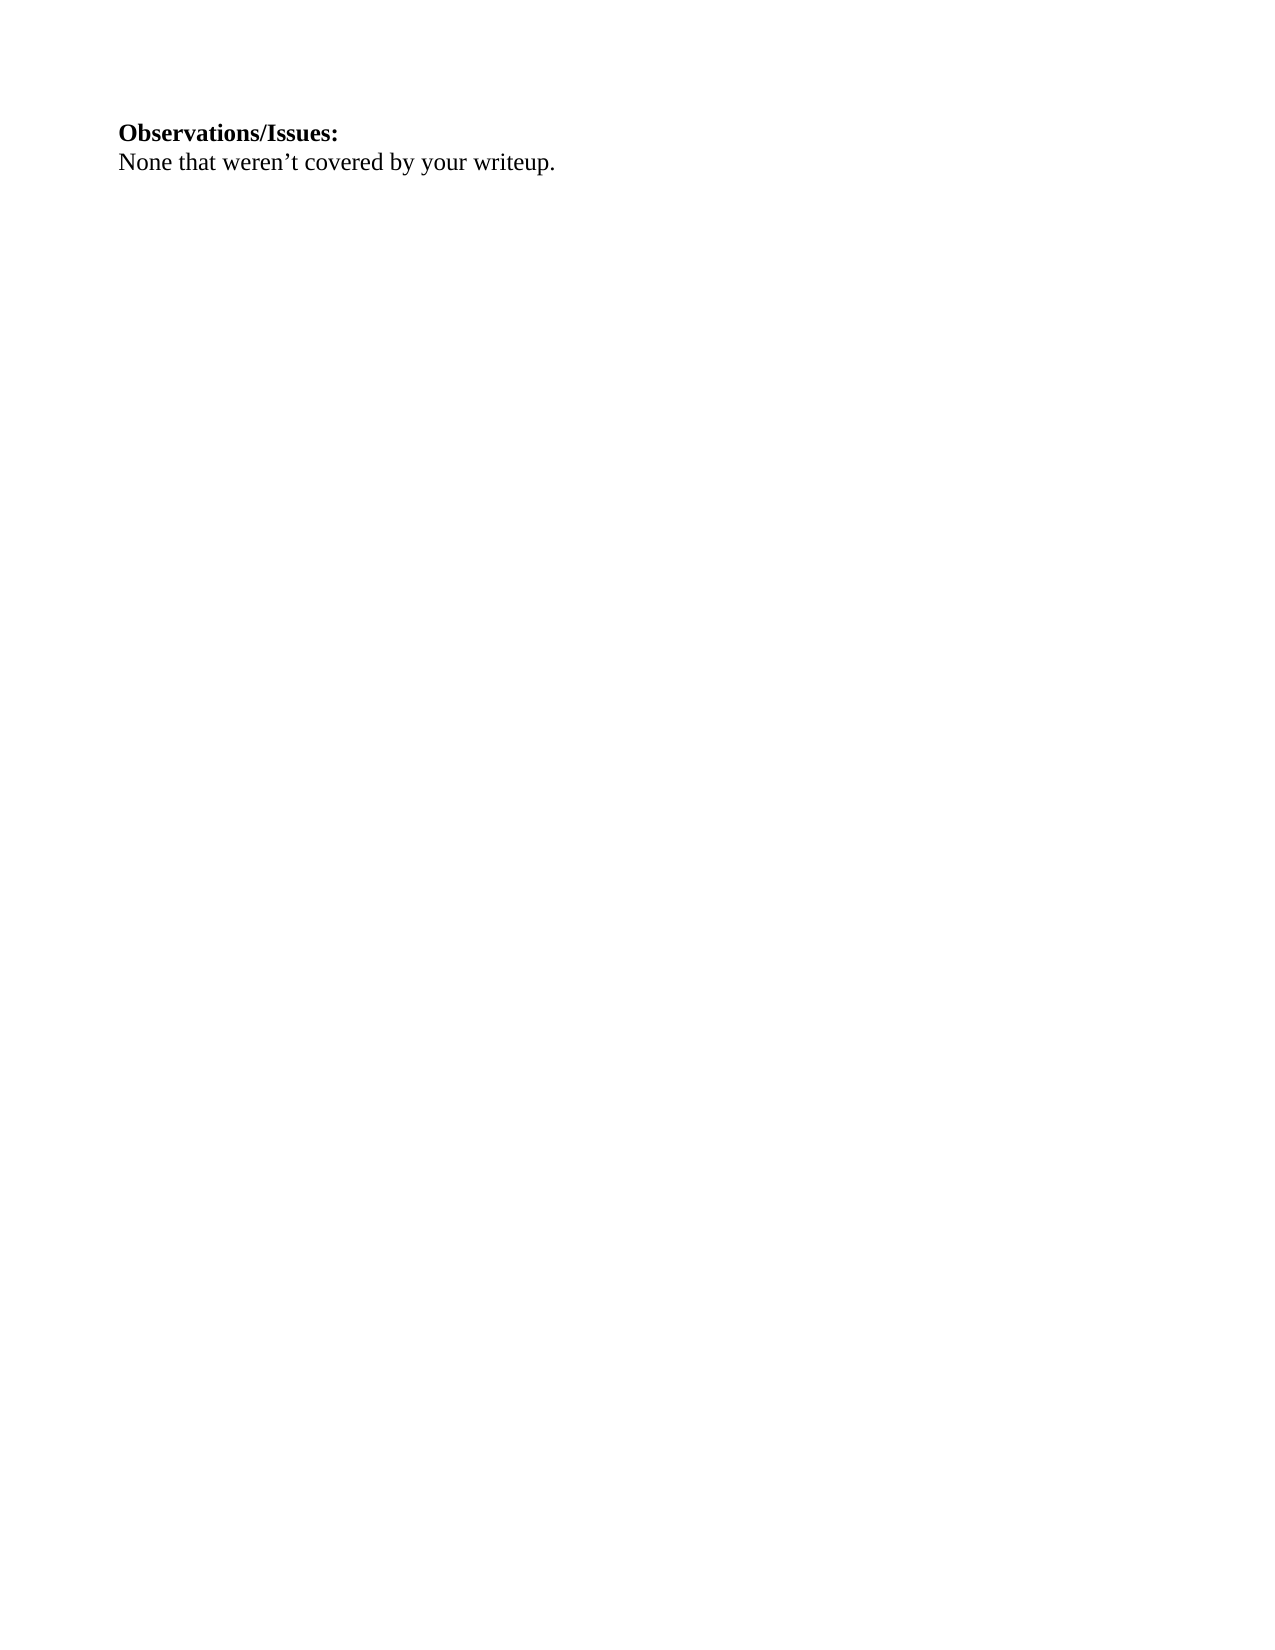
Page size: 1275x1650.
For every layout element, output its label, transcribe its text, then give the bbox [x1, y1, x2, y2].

text Observations/Issues: [118, 118, 1157, 147]
text None that weren’t covered by your writeup. [118, 147, 1157, 176]
